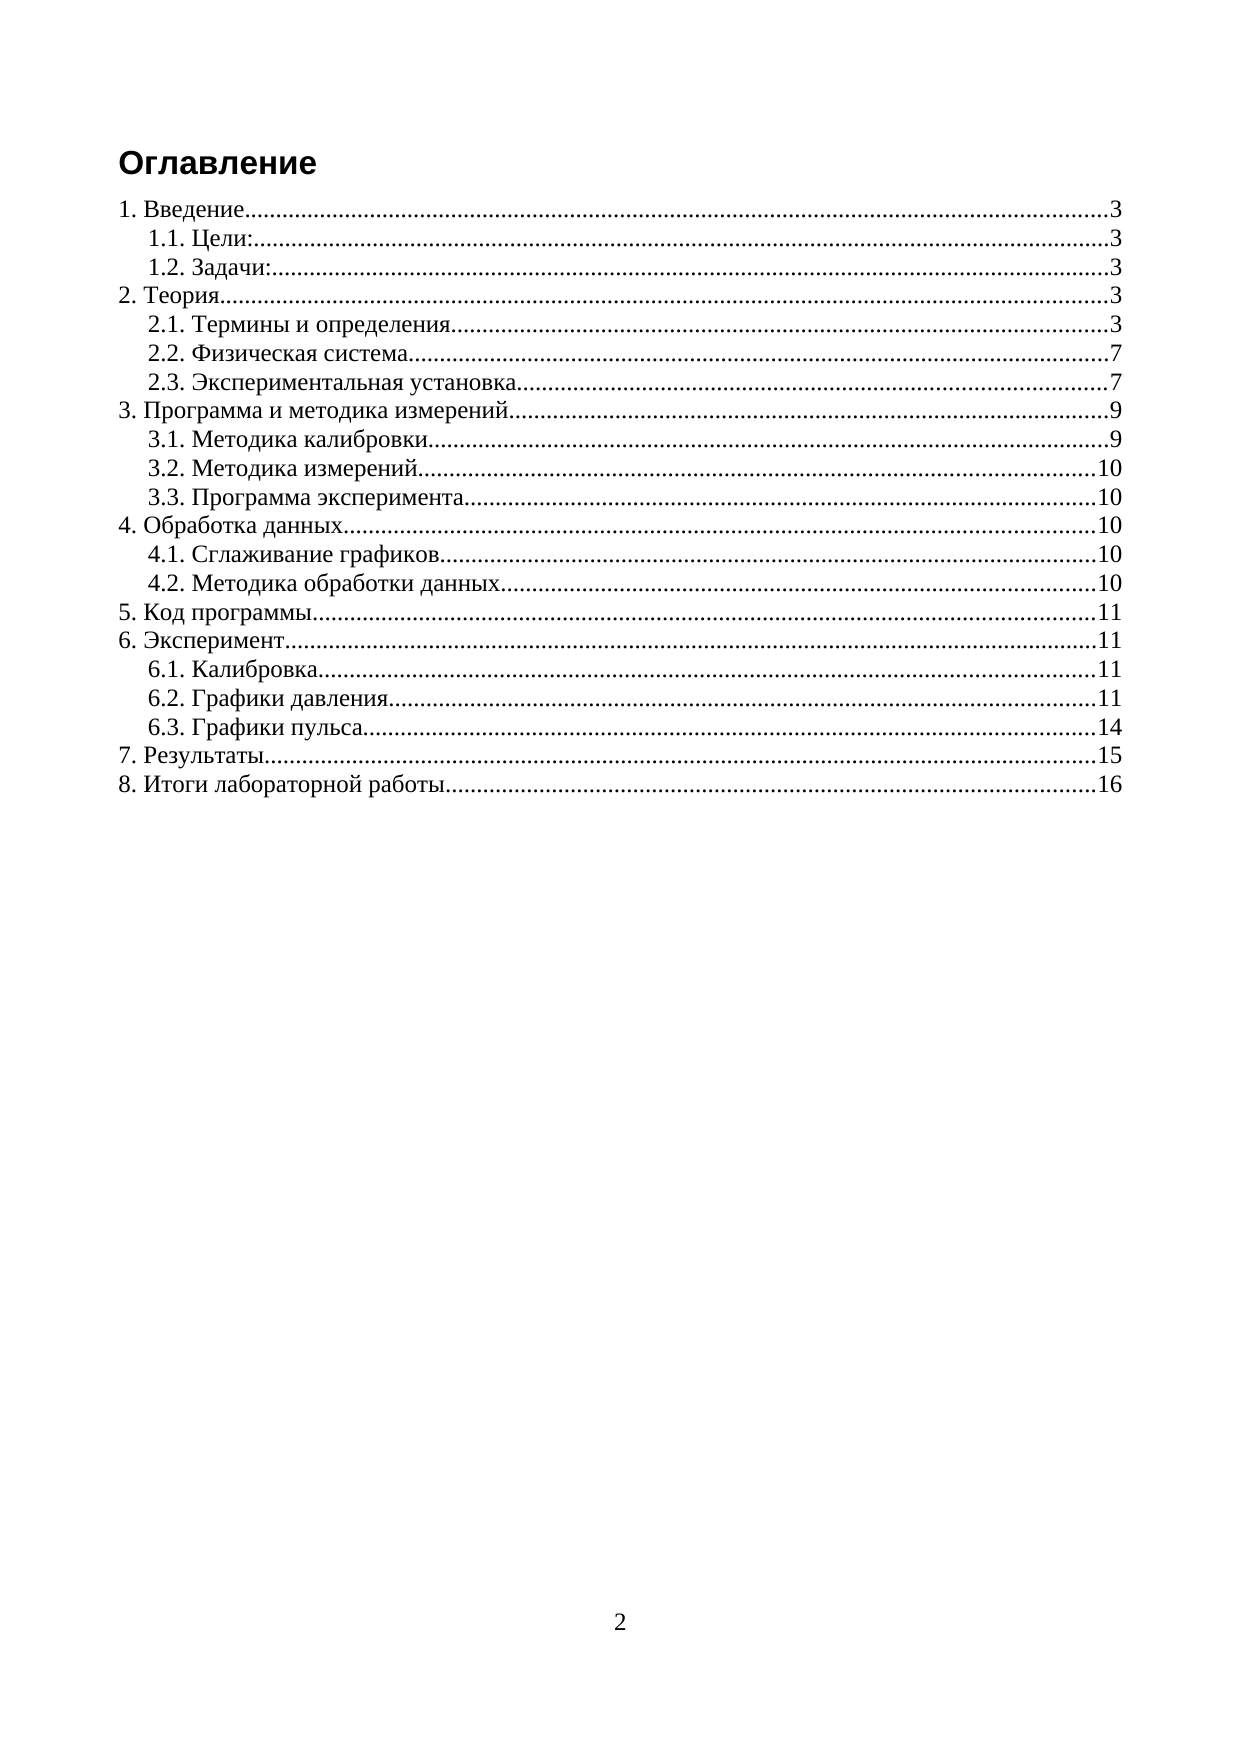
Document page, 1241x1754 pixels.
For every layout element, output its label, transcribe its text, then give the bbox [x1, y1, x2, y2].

text 7. Результаты 15 [118, 740, 1122, 769]
text 2.1. Термины и определения. 3 [148, 309, 1122, 338]
text 8. Итоги лабораторной работы 16 [118, 769, 1122, 798]
text 2. Теория. 3 [118, 280, 1122, 309]
text 4. Обработка данных 10 [118, 510, 1122, 539]
text 6.2. Графики давления 11 [148, 683, 1122, 712]
text 6. Эксперимент 11 [118, 625, 1122, 654]
text 2.2. Физическая система 7 [148, 338, 1122, 367]
text 2.3. Экспериментальная установка 7 [148, 367, 1122, 395]
text 4.1. Сглаживание графиков 10 [148, 539, 1122, 568]
text 6.1. Калибровка 11 [148, 654, 1122, 683]
text 1.2. Задачи: 3 [148, 252, 1122, 280]
text 5. Код программы 11 [118, 597, 1122, 625]
text 4.2. Методика обработки данных 10 [148, 568, 1122, 597]
text 6.3. Графики пульса 14 [148, 712, 1122, 740]
text 3.1. Методика калибровки 9 [148, 424, 1122, 453]
subtitle Оглавление [118, 143, 1122, 182]
text 3.3. Программа эксперимента 10 [148, 482, 1122, 510]
text 3.2. Методика измерений 10 [148, 453, 1122, 482]
text 1.1. Цели: 3 [148, 223, 1122, 252]
text 3. Программа и методика измерений 9 [118, 395, 1122, 424]
text 1. Введение. 3 [118, 194, 1122, 223]
